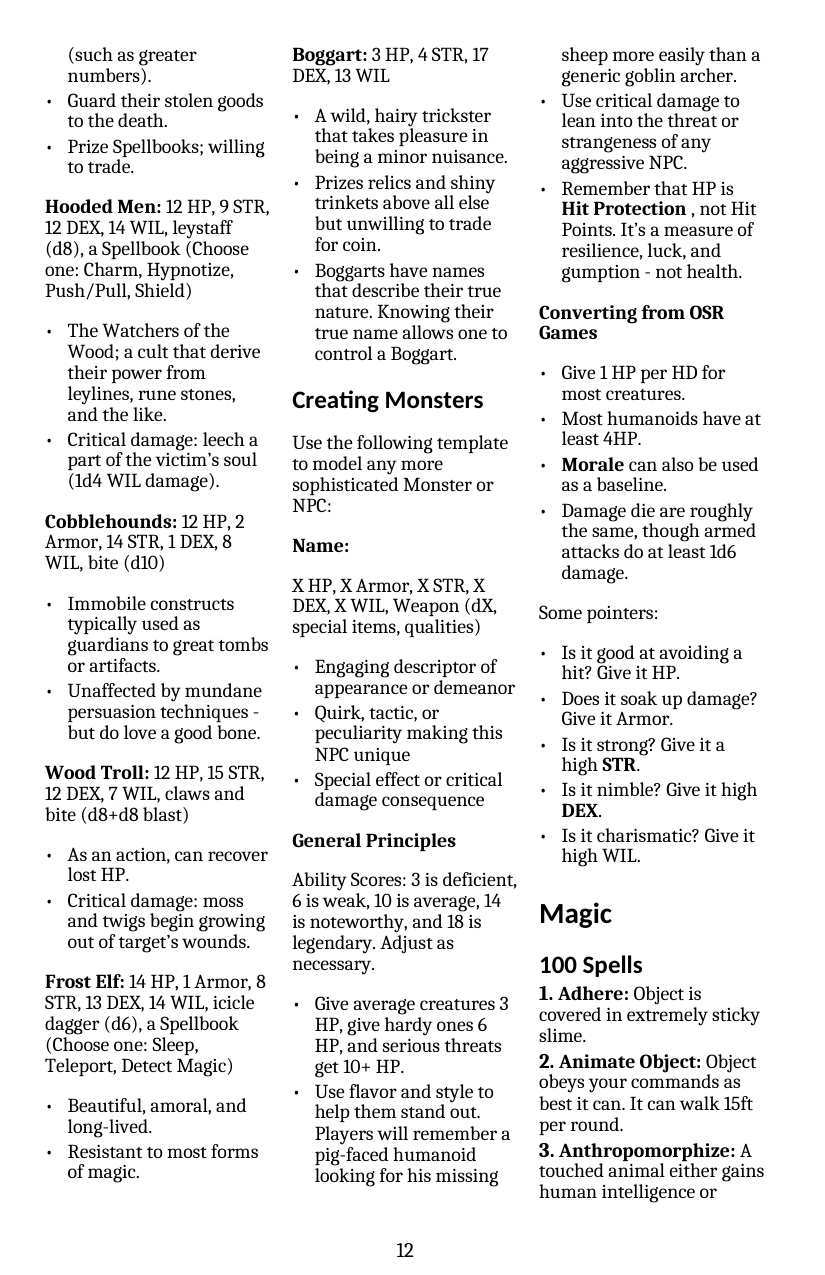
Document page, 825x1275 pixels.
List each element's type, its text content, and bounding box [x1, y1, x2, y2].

text Converting from OSR Games [539, 302, 765, 344]
subtitle Creating Monsters [292, 386, 518, 414]
list Give average creatures 3 HP, give hardy ones 6 HP, and serious threats get 10+ HP. [292, 994, 518, 1078]
list (such as greater numbers). [45, 45, 271, 87]
list As an action, can recover lost HP. [45, 845, 271, 887]
list Give 1 HP per HD for most creatures. [539, 363, 765, 405]
list Is it nimble? Give it high DEX. [539, 780, 765, 822]
list Engaging descriptor of appearance or demeanor [292, 657, 518, 699]
list Guard their stolen goods to the death. [45, 91, 271, 133]
text Ability Scores: 3 is deficient, 6 is weak, 10 is average, 14 is noteworthy, and 18 is legendary. Adjust as necessary. [292, 870, 518, 975]
text X HP, X Armor, X STR, X DEX, X WIL, Weapon (dX, special items, qualities) [292, 576, 518, 638]
subtitle 100 Spells [539, 951, 765, 979]
text Some pointers: [539, 603, 765, 624]
text Hooded Men: 12 HP, 9 STR, 12 DEX, 14 WIL, leystaff (d8), a Spellbook (Choose one: Charm, Hypnotize, Push/Pull, Shield) [45, 197, 271, 302]
list sheep more easily than a generic goblin archer. [539, 45, 765, 87]
list Boggarts have names that describe their true nature. Knowing their true name allows one to control a Boggart. [292, 260, 518, 365]
list The Watchers of the Wood; a cult that derive their power from leylines, rune stones, and the like. [45, 321, 271, 426]
text Boggart: 3 HP, 4 STR, 17 DEX, 13 WIL [292, 45, 518, 87]
list Immobile constructs typically used as guardians to great tombs or artifacts. [45, 593, 271, 677]
list Beautiful, amoral, and long-lived. [45, 1096, 271, 1138]
list Anthropomorphize: A touched animal either gains human intelligence or [539, 1140, 765, 1204]
list A wild, hairy trickster that takes pleasure in being a minor nuisance. [292, 106, 518, 169]
list Most humanoids have at least 4HP. [539, 409, 765, 451]
list Quirk, tactic, or peculiarity making this NPC unique [292, 703, 518, 766]
list Prizes relics and shiny trinkets above all else but unwilling to trade for coin. [292, 172, 518, 257]
list Unaffected by mundane persuasion techniques - but do love a good bone. [45, 681, 271, 744]
text Name: [292, 536, 518, 557]
list Animate Object: Object obeys your commands as best it can. It can walk 15ft per round. [539, 1051, 765, 1136]
list Resistant to most forms of magic. [45, 1142, 271, 1184]
list Damage die are roughly the same, though armed attacks do at least 1d6 damage. [539, 500, 765, 584]
list Critical damage: leech a part of the victim’s soul (1d4 WIL damage). [45, 430, 271, 493]
text Cobblehounds: 12 HP, 2 Armor, 14 STR, 1 DEX, 8 WIL, bite (d10) [45, 512, 271, 575]
list Morale can also be used as a baseline. [539, 454, 765, 497]
list Adhere: Object is covered in extremely sticky slime. [539, 983, 765, 1047]
list Special effect or critical damage consequence [292, 770, 518, 812]
subtitle Magic [539, 898, 765, 930]
list Remember that HP is Hit Protection , not Hit Points. It’s a measure of resilience, luck, and gumption - not health. [539, 178, 765, 284]
list Is it good at avoiding a hit? Give it HP. [539, 643, 765, 685]
text Wood Troll: 12 HP, 15 STR, 12 DEX, 7 WIL, claws and bite (d8+d8 blast) [45, 763, 271, 826]
list Use flavor and style to help them stand out. Players will remember a pig-faced humanoid looking for his missing [292, 1082, 518, 1187]
text General Principles [292, 831, 518, 851]
list Use critical damage to lean into the threat or strangeness of any aggressive NPC. [539, 91, 765, 175]
list Prize Spellbooks; willing to trade. [45, 136, 271, 178]
list Is it strong? Give it a high STR. [539, 734, 765, 776]
list Does it soak up damage? Give it Armor. [539, 688, 765, 731]
text Use the following template to model any more sophisticated Monster or NPC: [292, 433, 518, 517]
list Is it charismatic? Give it high WIL. [539, 826, 765, 868]
list Critical damage: moss and twigs begin growing out of target’s wounds. [45, 891, 271, 953]
text Frost Elf: 14 HP, 1 Armor, 8 STR, 13 DEX, 14 WIL, icicle dagger (d6), a Spellbook (Choose one: Sleep, Teleport, Detect Magic) [45, 972, 271, 1077]
